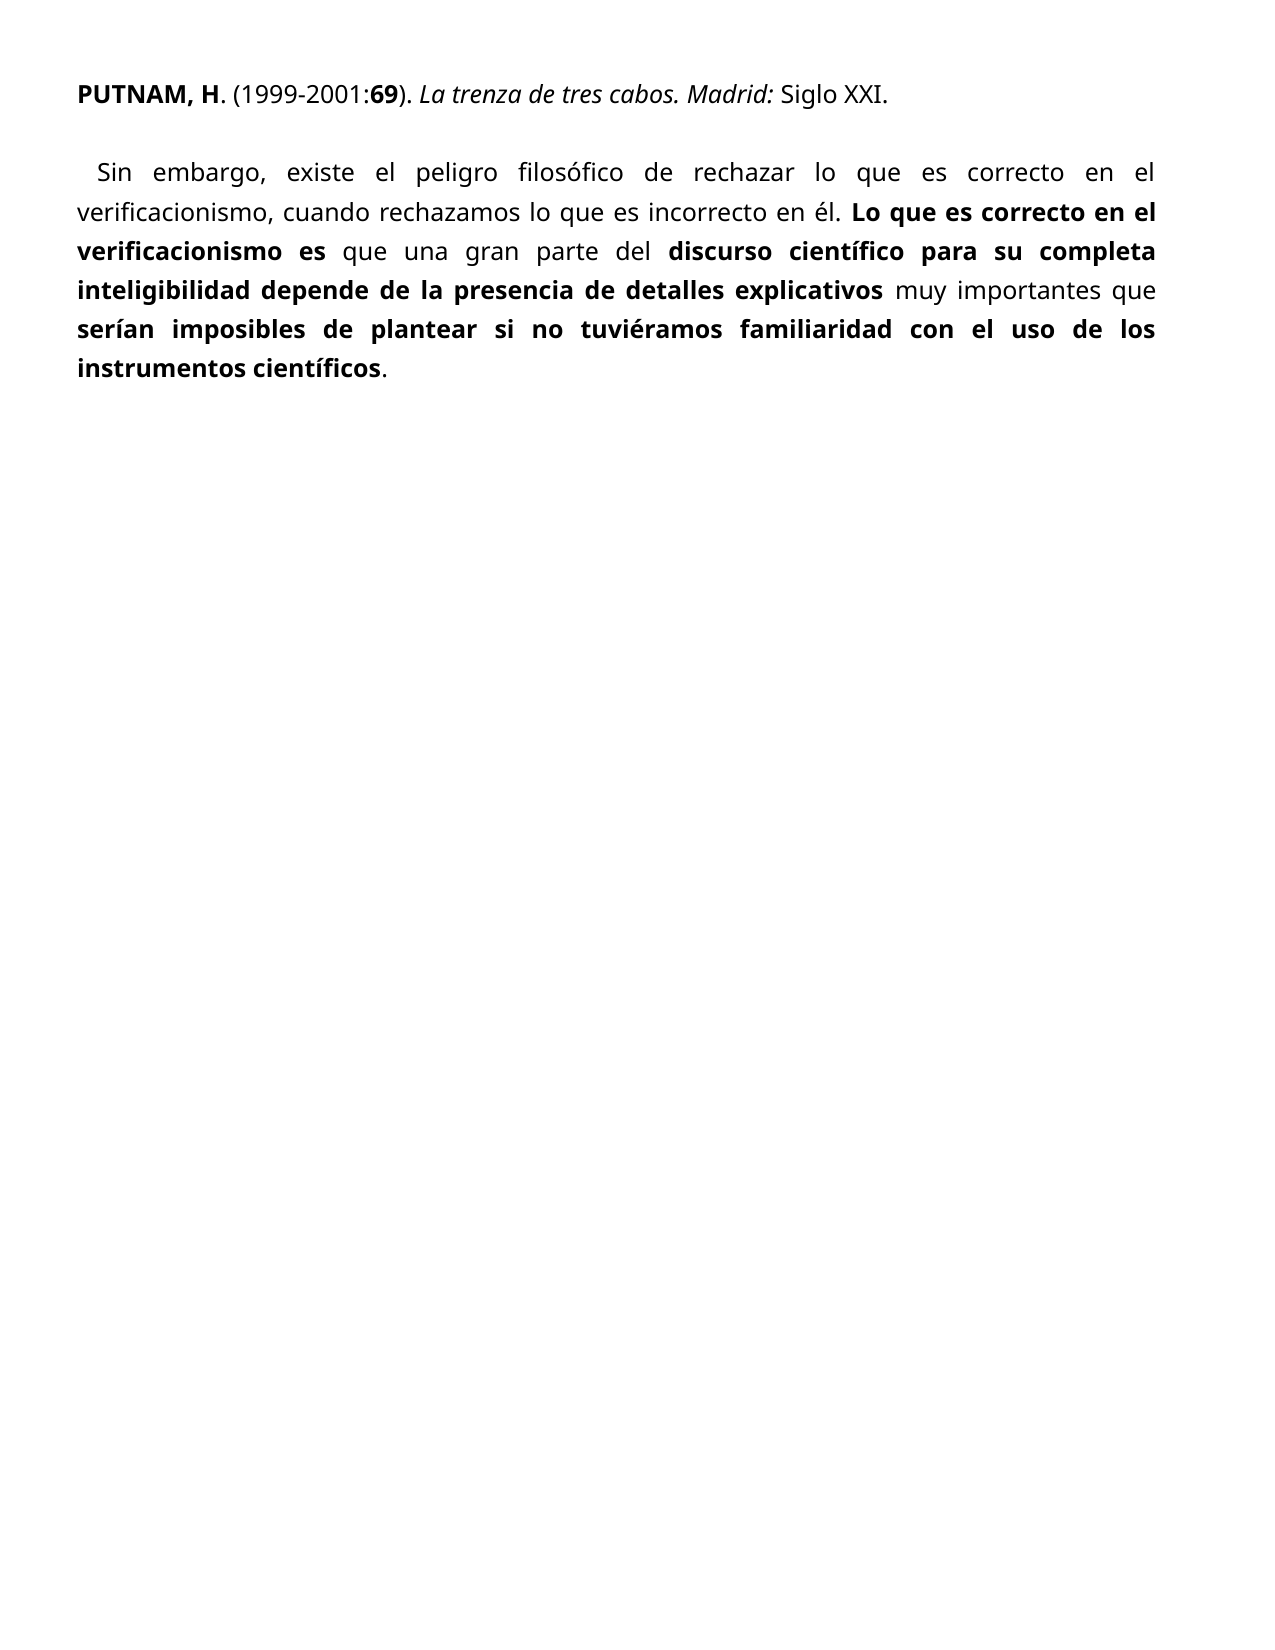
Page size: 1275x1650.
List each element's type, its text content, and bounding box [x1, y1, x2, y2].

text PUTNAM, H. (1999-2001:69). La trenza de tres cabos. Madrid: Siglo XXI. [77, 77, 1157, 111]
text Sin embargo, existe el peligro filosófico de rechazar lo que es correcto en el verificacionismo, cuando rechazamos lo que es incorrecto en él. Lo que es correcto en el verificacionismo es que una gran parte del discurso científico para su completa inteligibilidad depende de la presencia de detalles explicativos muy importantes que serían imposibles de plantear si no tuviéramos familiaridad con el uso de los instrumentos científicos. [77, 155, 1157, 385]
